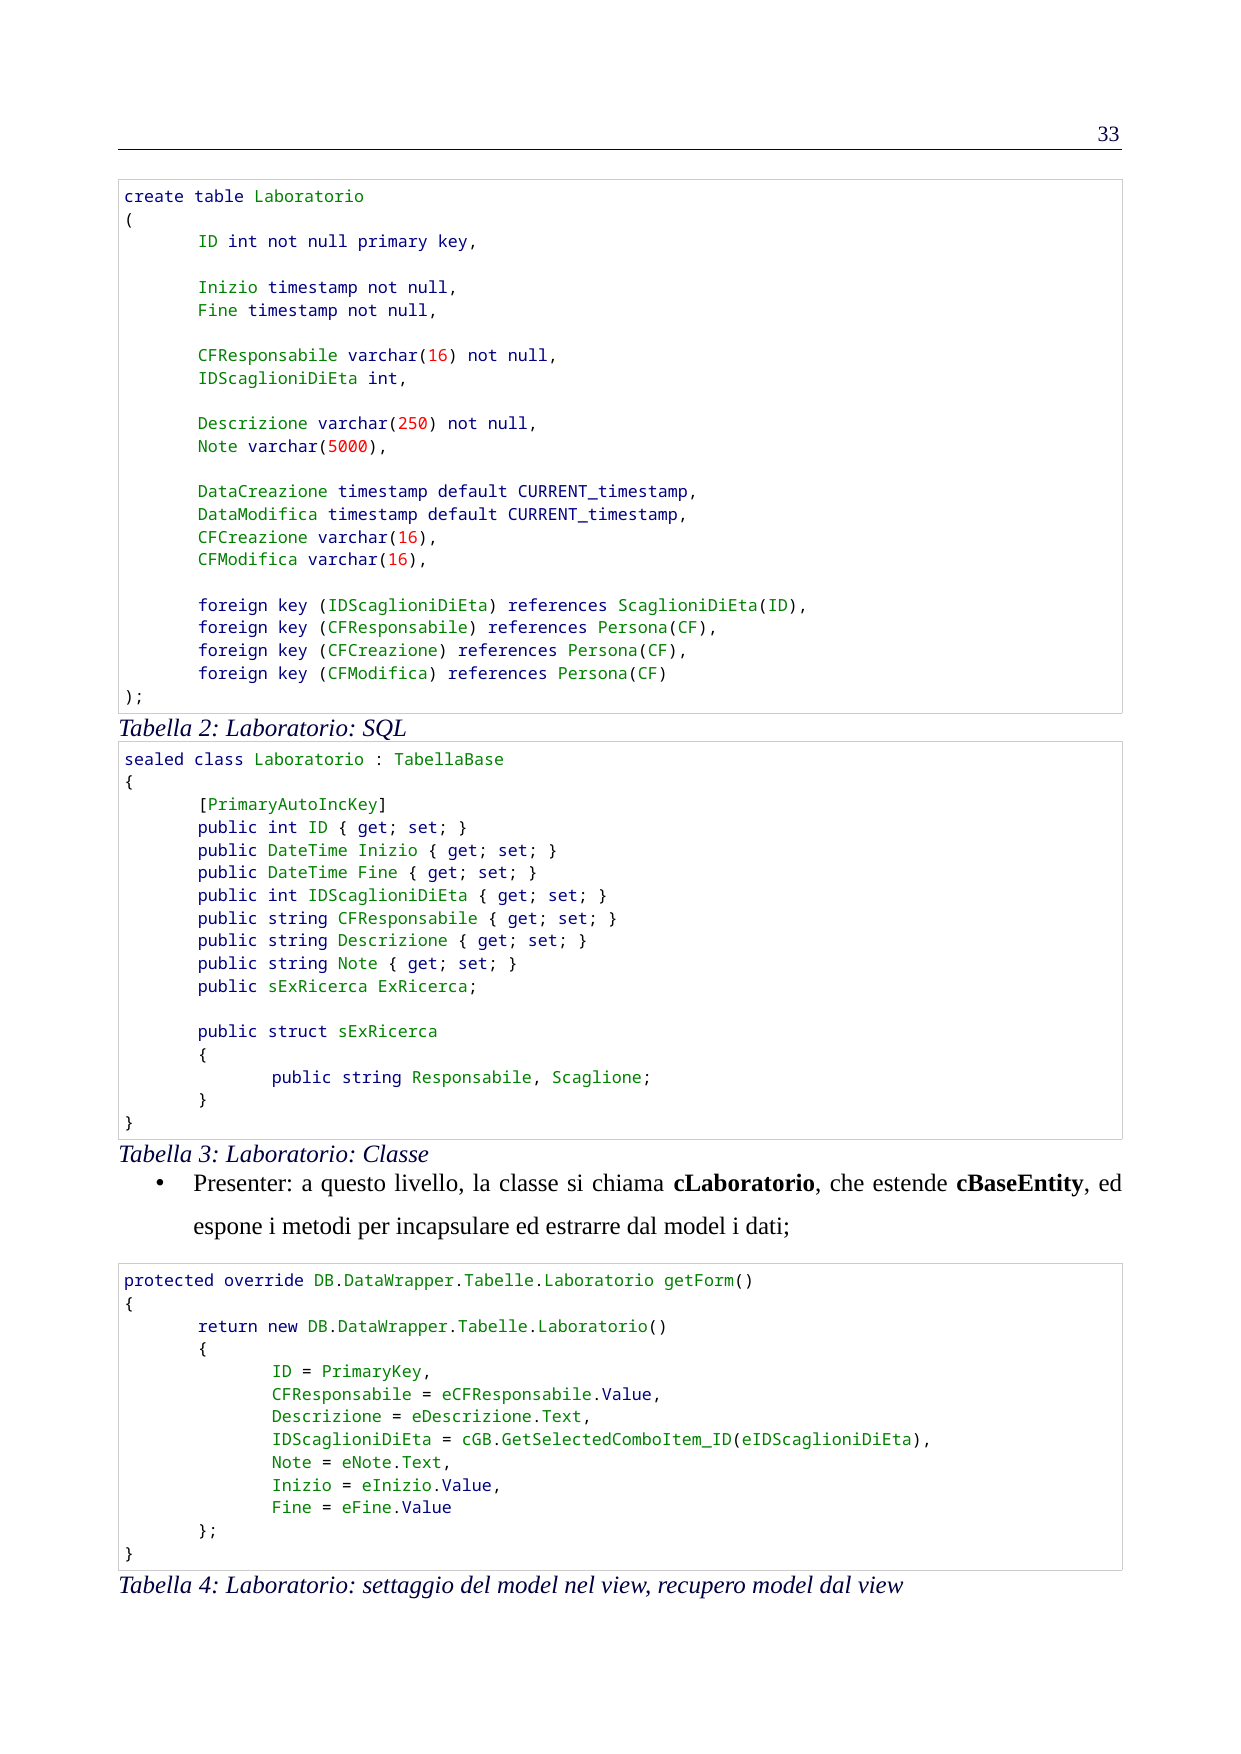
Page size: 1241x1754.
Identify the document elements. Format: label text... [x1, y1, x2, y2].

table_header sealed class Laboratorio : TabellaBase { [PrimaryAutoIncKey] public int ID { get; set; } public DateTime Inizio { get; set; } public DateTime Fine { get; set; } public int IDScaglioniDiEta { get; set; } public string CFResponsabile { get; set; } public string Descrizione { get; set; } public string Note { get; set; } public sExRicerca ExRicerca; public struct sExRicerca { public string Responsabile, Scaglione; } } [119, 742, 1122, 1139]
text Tabella 4: Laboratorio: settaggio del model nel view, recupero model dal view [118, 1571, 1122, 1599]
table_header create table Laboratorio ( ID int not null primary key, Inizio timestamp not null, Fine timestamp not null, CFResponsabile varchar(16) not null, IDScaglioniDiEta int, Descrizione varchar(250) not null, Note varchar(5000), DataCreazione timestamp default CURRENT_timestamp, DataModifica timestamp default CURRENT_timestamp, CFCreazione varchar(16), CFModifica varchar(16), foreign key (IDScaglioniDiEta) references ScaglioniDiEta(ID), foreign key (CFResponsabile) references Persona(CF), foreign key (CFCreazione) references Persona(CF), foreign key (CFModifica) references Persona(CF) ); [119, 180, 1122, 713]
list Presenter: a questo livello, la classe si chiama cLaboratorio, che estende cBaseEntity, ed espone i metodi per incapsulare ed estrarre dal model i dati; [156, 1168, 1122, 1240]
table_header protected override DB.DataWrapper.Tabelle.Laboratorio getForm() { return new DB.DataWrapper.Tabelle.Laboratorio() { ID = PrimaryKey, CFResponsabile = eCFResponsabile.Value, Descrizione = eDescrizione.Text, IDScaglioniDiEta = cGB.GetSelectedComboItem_ID(eIDScaglioniDiEta), Note = eNote.Text, Inizio = eInizio.Value, Fine = eFine.Value }; } [119, 1264, 1122, 1570]
text Tabella 2: Laboratorio: SQL [118, 714, 1122, 741]
text Tabella 3: Laboratorio: Classe [118, 1140, 1122, 1168]
